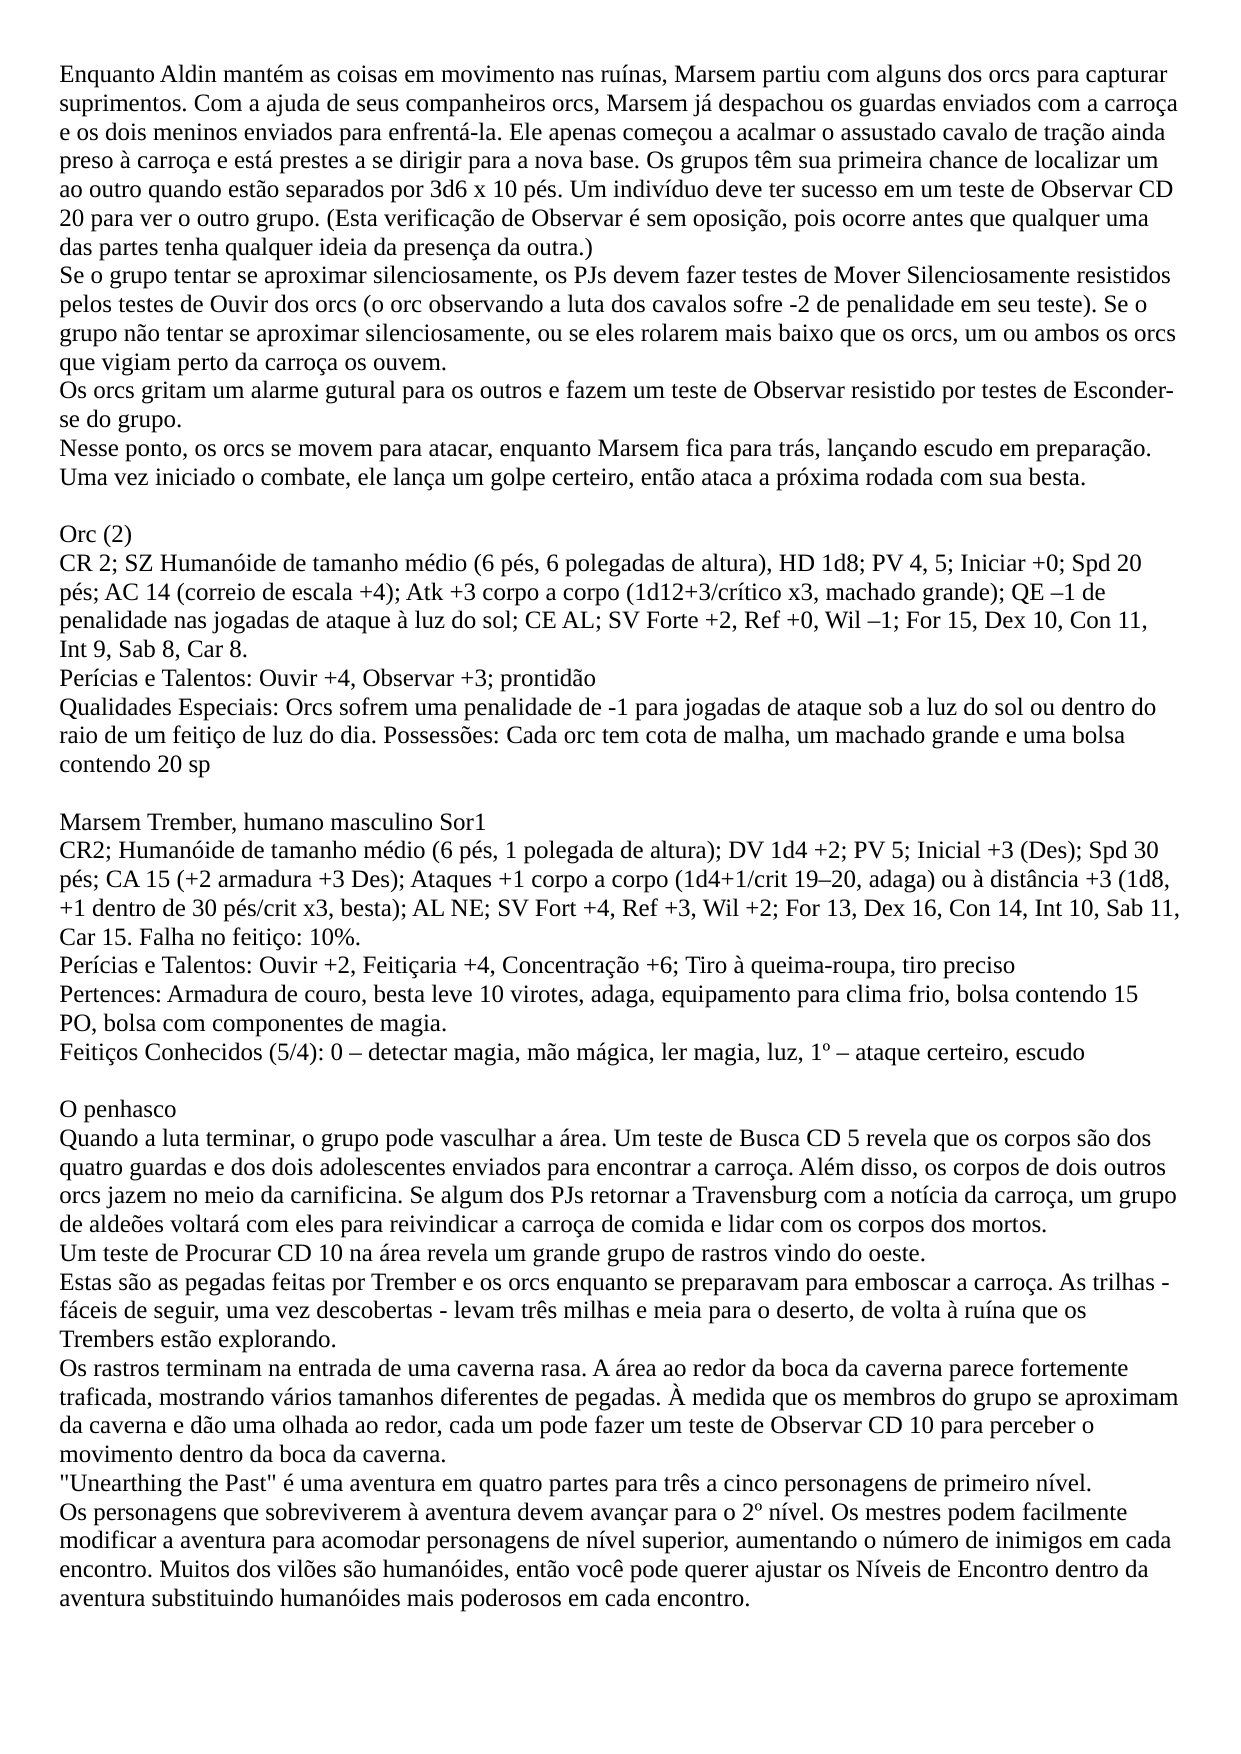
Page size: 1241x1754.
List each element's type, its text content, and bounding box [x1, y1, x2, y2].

text Pertences: Armadura de couro, besta leve 10 virotes, adaga, equipamento para clima frio, bolsa contendo 15 PO, bolsa com componentes de magia. [59, 979, 1181, 1037]
text Feitiços Conhecidos (5/4): 0 – detectar magia, mão mágica, ler magia, luz, 1º – ataque certeiro, escudo [59, 1037, 1181, 1065]
text Os orcs gritam um alarme gutural para os outros e fazem um teste de Observar resistido por testes de Esconder-se do grupo. [59, 375, 1181, 433]
text CR2; Humanóide de tamanho médio (6 pés, 1 polegada de altura); DV 1d4 +2; PV 5; Inicial +3 (Des); Spd 30 pés; CA 15 (+2 armadura +3 Des); Ataques +1 corpo a corpo (1d4+1/crit 19–20, adaga) ou à distância +3 (1d8, +1 dentro de 30 pés/crit x3, besta); AL NE; SV Fort +4, Ref +3, Wil +2; For 13, Dex 16, Con 14, Int 10, Sab 11, Car 15. Falha no feitiço: 10%. [59, 835, 1181, 950]
text O penhasco [59, 1094, 1181, 1123]
text Marsem Trember, humano masculino Sor1 [59, 807, 1181, 835]
text Estas são as pegadas feitas por Trember e os orcs enquanto se preparavam para emboscar a carroça. As trilhas - fáceis de seguir, uma vez descobertas - levam três milhas e meia para o deserto, de volta à ruína que os Trembers estão explorando. [59, 1267, 1181, 1353]
text Orc (2) [59, 519, 1181, 548]
text CR 2; SZ Humanóide de tamanho médio (6 pés, 6 polegadas de altura), HD 1d8; PV 4, 5; Iniciar +0; Spd 20 pés; AC 14 (correio de escala +4); Atk +3 corpo a corpo (1d12+3/crítico x3, machado grande); QE –1 de penalidade nas jogadas de ataque à luz do sol; CE AL; SV Forte +2, Ref +0, Wil –1; For 15, Dex 10, Con 11, Int 9, Sab 8, Car 8. [59, 548, 1181, 663]
text Os personagens que sobreviverem à aventura devem avançar para o 2º nível. Os mestres podem facilmente modificar a aventura para acomodar personagens de nível superior, aumentando o número de inimigos em cada encontro. Muitos dos vilões são humanóides, então você pode querer ajustar os Níveis de Encontro dentro da aventura substituindo humanóides mais poderosos em cada encontro. [59, 1497, 1181, 1612]
text Se o grupo tentar se aproximar silenciosamente, os PJs devem fazer testes de Mover Silenciosamente resistidos pelos testes de Ouvir dos orcs (o orc observando a luta dos cavalos sofre -2 de penalidade em seu teste). Se o grupo não tentar se aproximar silenciosamente, ou se eles rolarem mais baixo que os orcs, um ou ambos os orcs que vigiam perto da carroça os ouvem. [59, 260, 1181, 375]
text Perícias e Talentos: Ouvir +4, Observar +3; prontidão [59, 663, 1181, 692]
text Qualidades Especiais: Orcs sofrem uma penalidade de -1 para jogadas de ataque sob a luz do sol ou dentro do raio de um feitiço de luz do dia. Possessões: Cada orc tem cota de malha, um machado grande e uma bolsa contendo 20 sp [59, 692, 1181, 778]
text Perícias e Talentos: Ouvir +2, Feitiçaria +4, Concentração +6; Tiro à queima-roupa, tiro preciso [59, 950, 1181, 979]
text Quando a luta terminar, o grupo pode vasculhar a área. Um teste de Busca CD 5 revela que os corpos são dos quatro guardas e dos dois adolescentes enviados para encontrar a carroça. Além disso, os corpos de dois outros orcs jazem no meio da carnificina. Se algum dos PJs retornar a Travensburg com a notícia da carroça, um grupo de aldeões voltará com eles para reivindicar a carroça de comida e lidar com os corpos dos mortos. [59, 1123, 1181, 1238]
text Enquanto Aldin mantém as coisas em movimento nas ruínas, Marsem partiu com alguns dos orcs para capturar suprimentos. Com a ajuda de seus companheiros orcs, Marsem já despachou os guardas enviados com a carroça e os dois meninos enviados para enfrentá-la. Ele apenas começou a acalmar o assustado cavalo de tração ainda preso à carroça e está prestes a se dirigir para a nova base. Os grupos têm sua primeira chance de localizar um ao outro quando estão separados por 3d6 x 10 pés. Um indivíduo deve ter sucesso em um teste de Observar CD 20 para ver o outro grupo. (Esta verificação de Observar é sem oposição, pois ocorre antes que qualquer uma das partes tenha qualquer ideia da presença da outra.) [59, 59, 1181, 260]
text Os rastros terminam na entrada de uma caverna rasa. A área ao redor da boca da caverna parece fortemente traficada, mostrando vários tamanhos diferentes de pegadas. À medida que os membros do grupo se aproximam da caverna e dão uma olhada ao redor, cada um pode fazer um teste de Observar CD 10 para perceber o movimento dentro da boca da caverna. [59, 1353, 1181, 1468]
text Um teste de Procurar CD 10 na área revela um grande grupo de rastros vindo do oeste. [59, 1238, 1181, 1267]
text "Unearthing the Past" é uma aventura em quatro partes para três a cinco personagens de primeiro nível. [59, 1468, 1181, 1497]
text Nesse ponto, os orcs se movem para atacar, enquanto Marsem fica para trás, lançando escudo em preparação. Uma vez iniciado o combate, ele lança um golpe certeiro, então ataca a próxima rodada com sua besta. [59, 433, 1181, 490]
